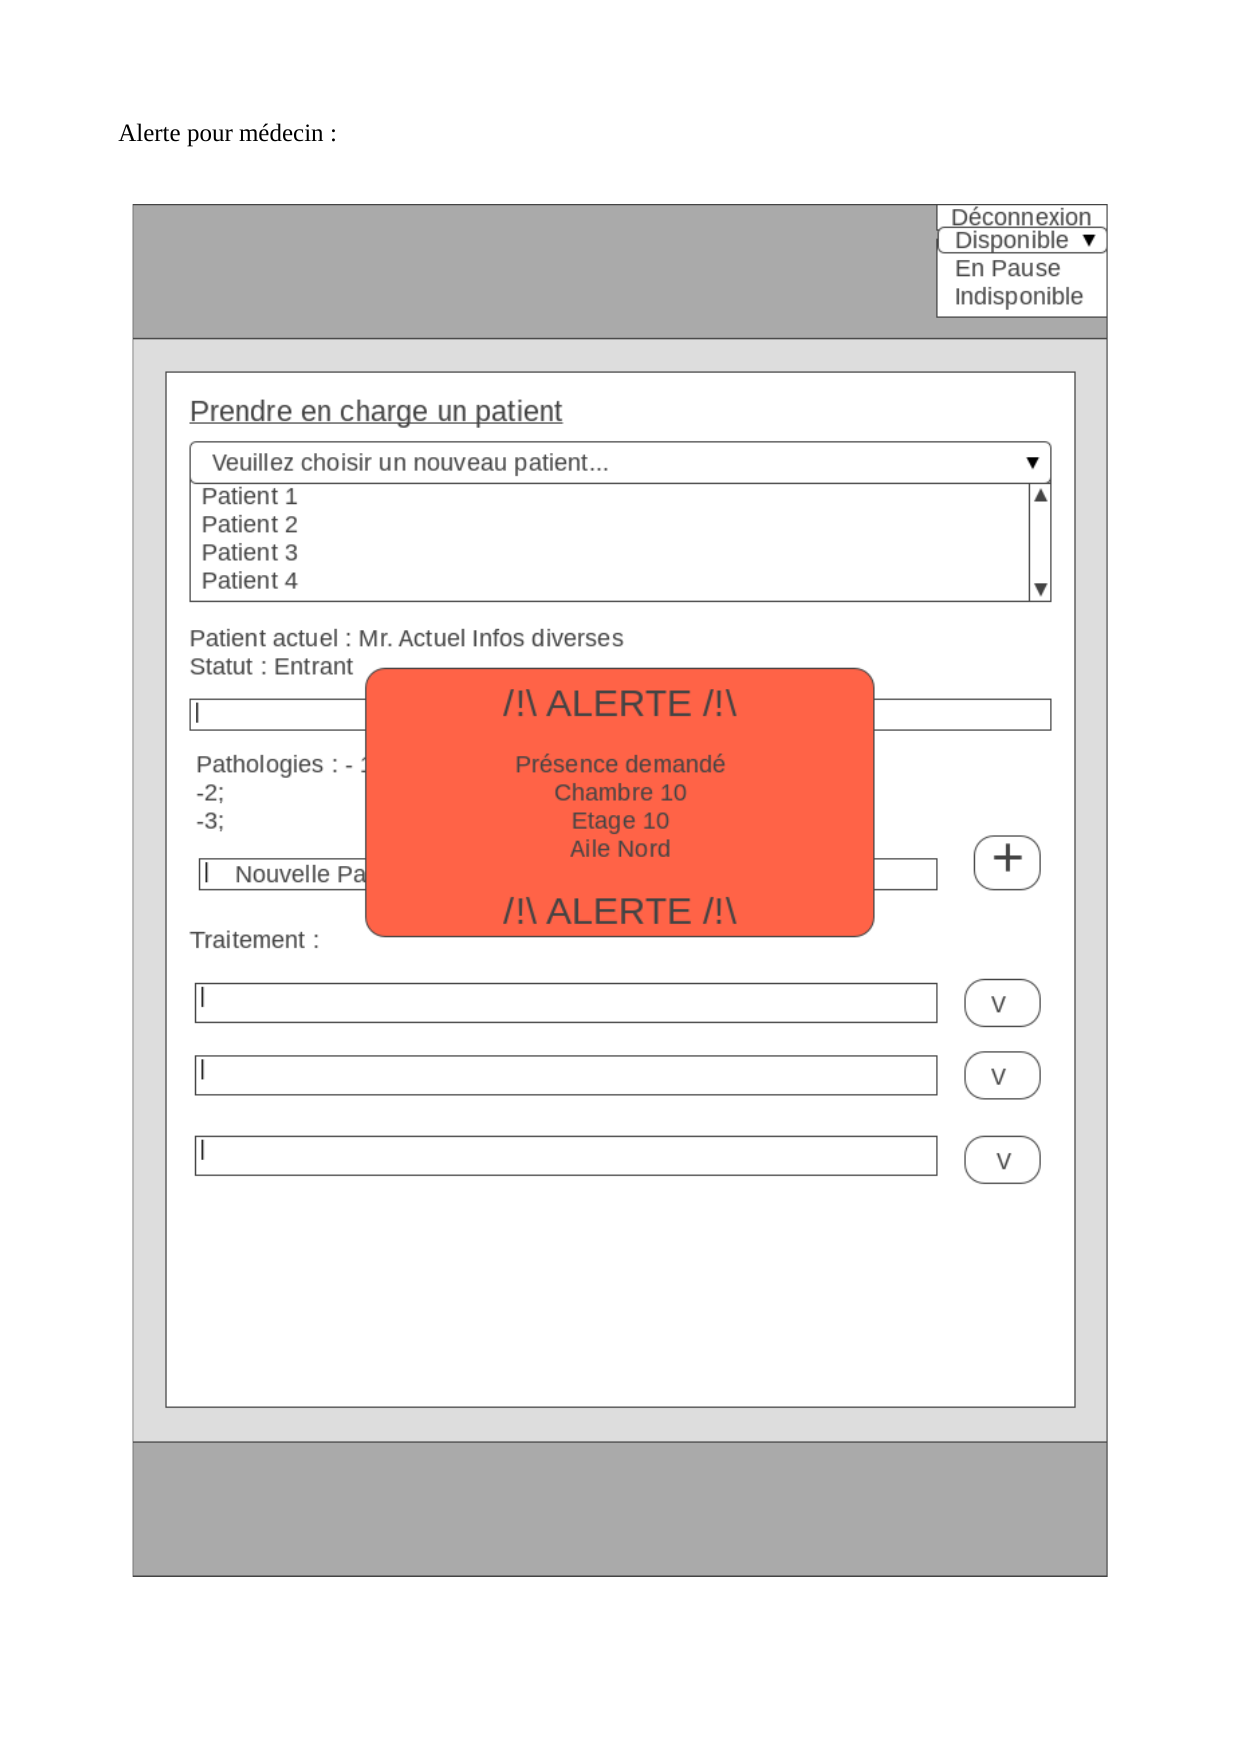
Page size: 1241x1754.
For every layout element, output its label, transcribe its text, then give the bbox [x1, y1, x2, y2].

picture [132, 204, 1108, 1577]
text Alerte pour médecin : [118, 118, 1122, 147]
